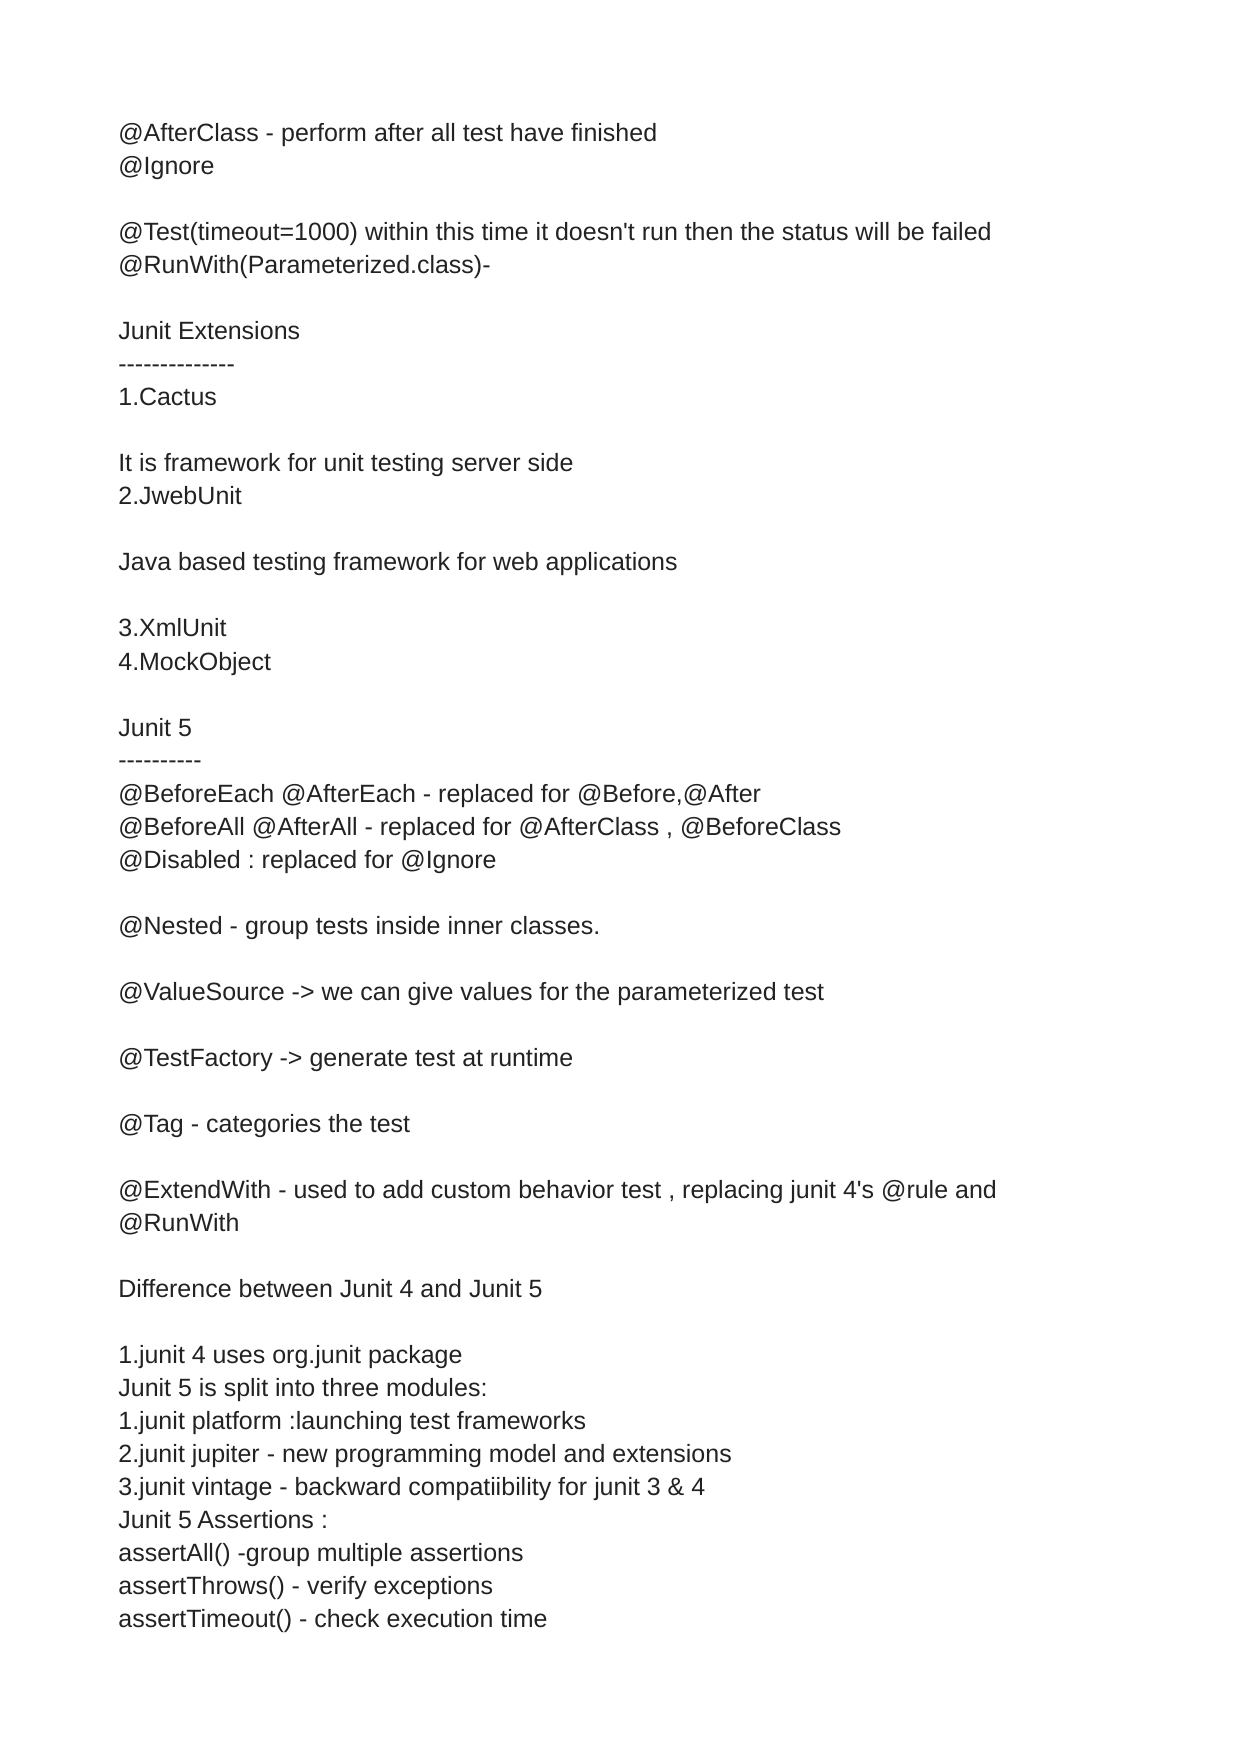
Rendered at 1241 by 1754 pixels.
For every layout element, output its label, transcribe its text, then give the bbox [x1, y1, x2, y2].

text @TestFactory -> generate test at runtime [118, 1043, 1122, 1071]
text @BeforeEach @AfterEach - replaced for @Before,@After [118, 778, 1122, 807]
text @AfterClass - perform after all test have finished [118, 118, 1122, 147]
text Junit Extensions [118, 316, 1122, 345]
text @Tag - categories the test [118, 1109, 1122, 1137]
text @Ignore [118, 151, 1122, 180]
text Junit 5 Assertions : [118, 1505, 1122, 1534]
text 3.XmlUnit [118, 613, 1122, 642]
text Difference between Junit 4 and Junit 5 [118, 1274, 1122, 1303]
text It is framework for unit testing server side [118, 448, 1122, 477]
text assertTimeout() - check execution time [118, 1604, 1122, 1633]
text @ExtendWith - used to add custom behavior test , replacing junit 4's @rule and @RunWith [118, 1175, 1122, 1237]
text 1.junit 4 uses org.junit package [118, 1340, 1122, 1369]
text Junit 5 is split into three modules: [118, 1373, 1122, 1402]
text ---------- [118, 746, 1122, 774]
text assertAll() -group multiple assertions [118, 1538, 1122, 1567]
text 2.junit jupiter - new programming model and extensions [118, 1439, 1122, 1468]
text @Nested - group tests inside inner classes. [118, 911, 1122, 939]
text assertThrows() - verify exceptions [118, 1571, 1122, 1600]
text 1.Cactus [118, 382, 1122, 411]
text 3.junit vintage - backward compatiibility for junit 3 & 4 [118, 1472, 1122, 1501]
text 4.MockObject [118, 646, 1122, 675]
text @Test(timeout=1000) within this time it doesn't run then the status will be failed [118, 217, 1122, 246]
text @BeforeAll @AfterAll - replaced for @AfterClass , @BeforeClass [118, 812, 1122, 840]
text @ValueSource -> we can give values for the parameterized test [118, 977, 1122, 1005]
text 1.junit platform :launching test frameworks [118, 1406, 1122, 1435]
text Junit 5 [118, 712, 1122, 741]
text 2.JwebUnit [118, 481, 1122, 510]
text @Disabled : replaced for @Ignore [118, 844, 1122, 873]
text -------------- [118, 349, 1122, 378]
text Java based testing framework for web applications [118, 547, 1122, 576]
text @RunWith(Parameterized.class)- [118, 250, 1122, 279]
